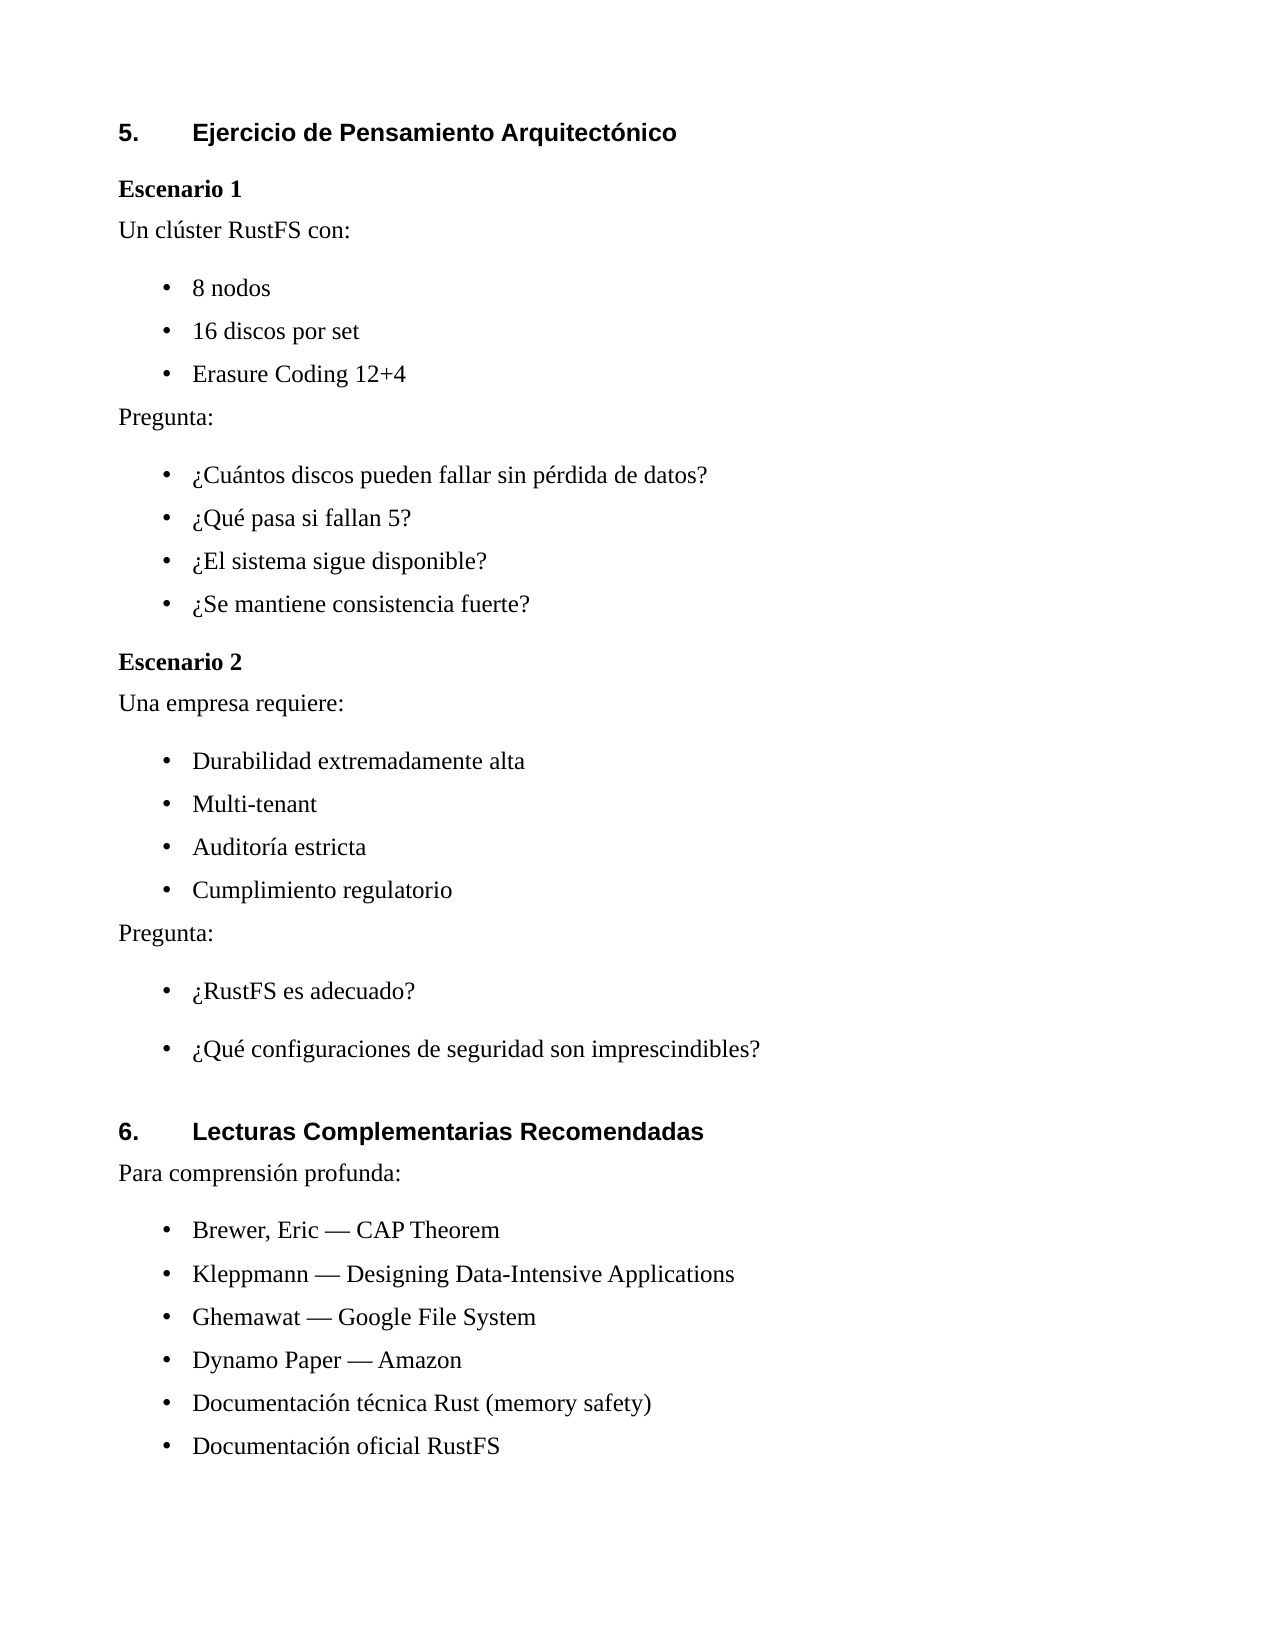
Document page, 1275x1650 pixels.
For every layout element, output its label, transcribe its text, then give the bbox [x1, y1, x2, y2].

text Pregunta: [118, 918, 1157, 947]
text Un clúster RustFS con: [118, 215, 1157, 244]
list Dynamo Paper — Amazon [162, 1345, 1157, 1374]
list Kleppmann — Designing Data-Intensive Applications [162, 1259, 1157, 1287]
list ¿Qué pasa si fallan 5? [162, 503, 1157, 532]
list Brewer, Eric — CAP Theorem [162, 1216, 1157, 1244]
list 8 nodos [162, 273, 1157, 302]
text Para comprensión profunda: [118, 1158, 1157, 1187]
subtitle Ejercicio de Pensamiento Arquitectónico [118, 118, 1157, 147]
list ¿Cuántos discos pueden fallar sin pérdida de datos? [162, 460, 1157, 489]
subtitle Escenario 2 [118, 647, 1157, 676]
list Durabilidad extremadamente alta [162, 746, 1157, 775]
list Erasure Coding 12+4 [162, 359, 1157, 388]
text Pregunta: [118, 402, 1157, 431]
list 16 discos por set [162, 316, 1157, 345]
list Cumplimiento regulatorio [162, 875, 1157, 904]
text Una empresa requiere: [118, 688, 1157, 717]
list Auditoría estricta [162, 832, 1157, 861]
list Documentación oficial RustFS [162, 1431, 1157, 1460]
list ¿El sistema sigue disponible? [162, 546, 1157, 575]
list ¿Se mantiene consistencia fuerte? [162, 589, 1157, 618]
subtitle Lecturas Complementarias Recomendadas [118, 1117, 1157, 1145]
list Ghemawat — Google File System [162, 1302, 1157, 1331]
list ¿RustFS es adecuado? [162, 976, 1157, 1005]
list Documentación técnica Rust (memory safety) [162, 1388, 1157, 1417]
subtitle Escenario 1 [118, 174, 1157, 203]
list ¿Qué configuraciones de seguridad son imprescindibles? [162, 1034, 1157, 1063]
list Multi-tenant [162, 789, 1157, 818]
